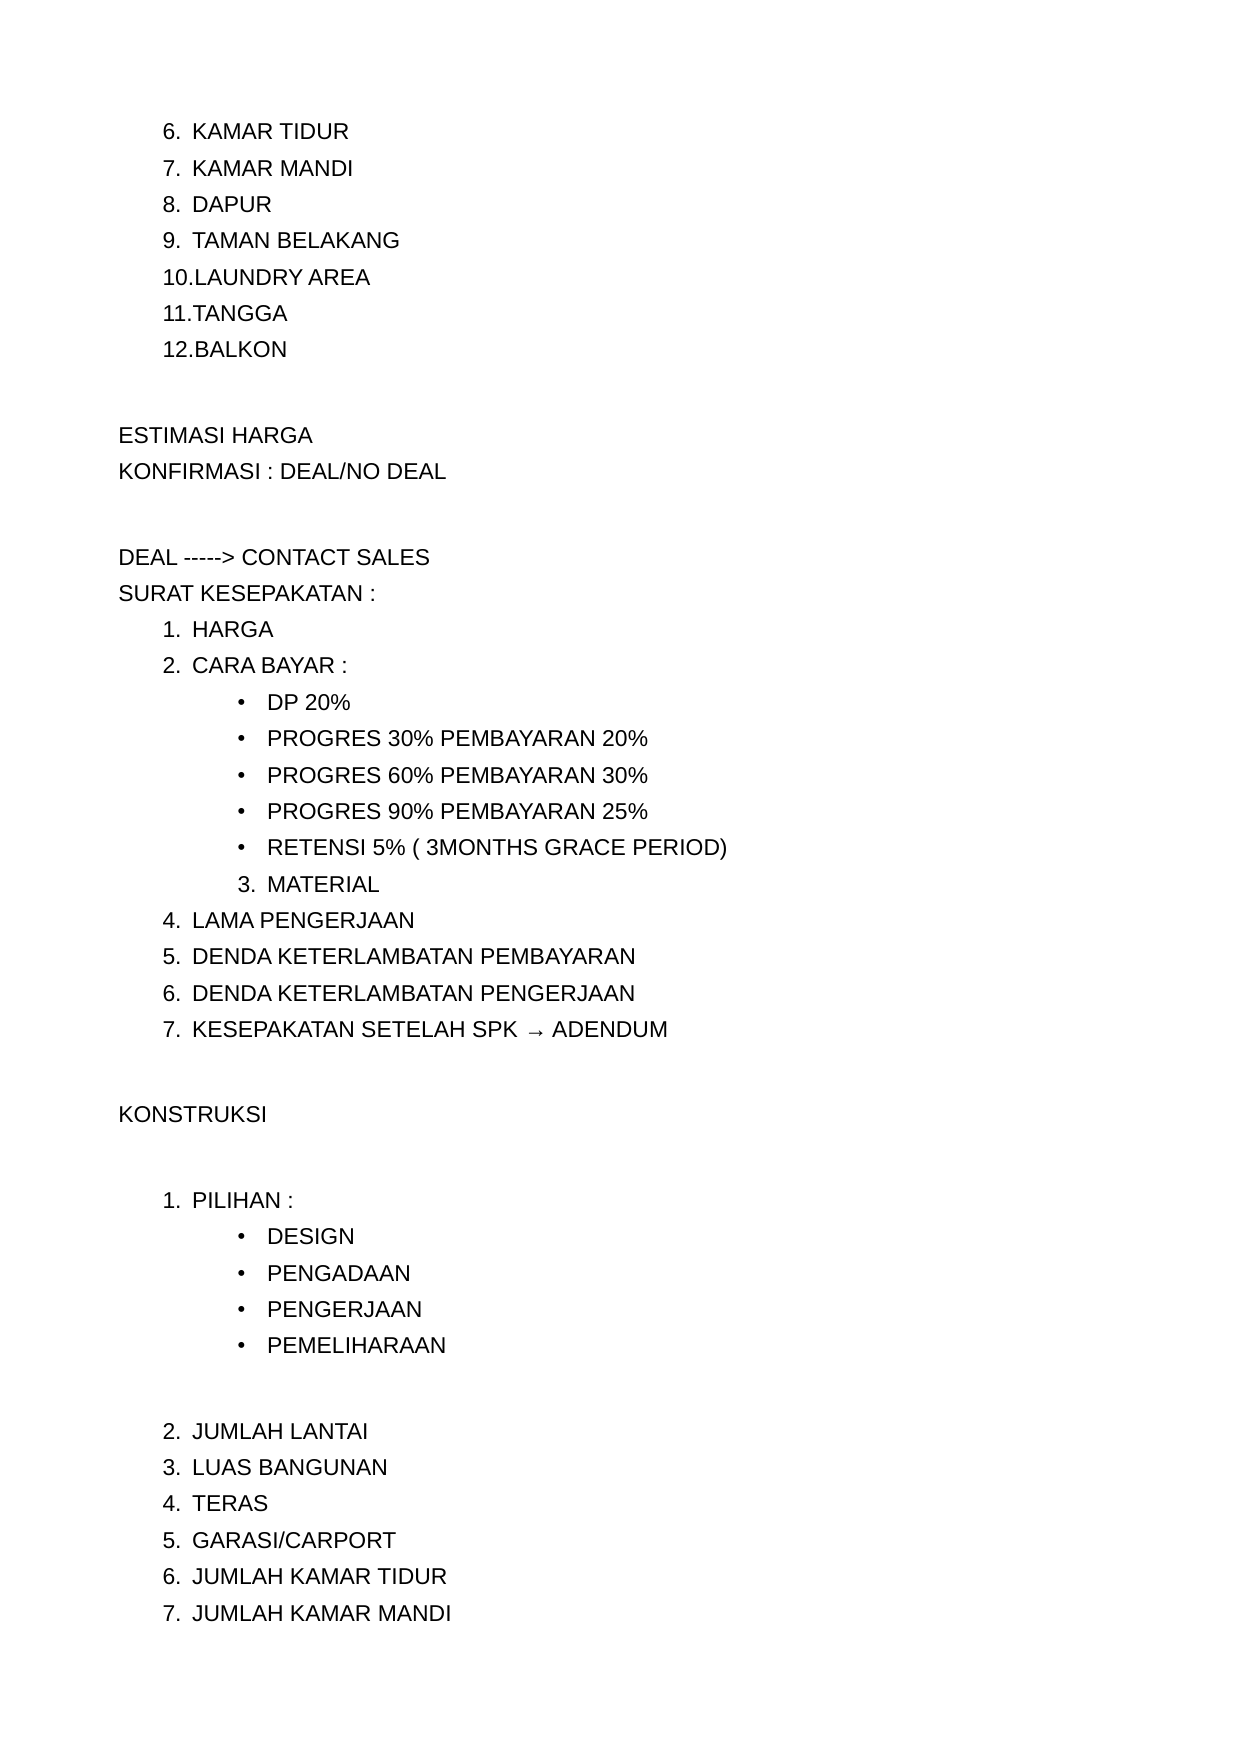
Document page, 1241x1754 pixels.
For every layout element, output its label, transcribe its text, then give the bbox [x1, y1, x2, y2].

list PENGERJAAN [237, 1296, 1122, 1322]
list LAUNDRY AREA [162, 263, 1122, 290]
list JUMLAH KAMAR MANDI [162, 1599, 1122, 1626]
list PROGRES 60% PEMBAYARAN 30% [237, 762, 1122, 788]
list DENDA KETERLAMBATAN PENGERJAAN [162, 980, 1122, 1006]
list BALKON [162, 336, 1122, 363]
list KESEPAKATAN SETELAH SPK → ADENDUM [162, 1016, 1122, 1042]
list HARGA [162, 616, 1122, 642]
list PENGADAAN [237, 1259, 1122, 1286]
text KONFIRMASI : DEAL/NO DEAL [118, 458, 1122, 484]
list TERAS [162, 1490, 1122, 1517]
list JUMLAH LANTAI [162, 1418, 1122, 1444]
list LAMA PENGERJAAN [162, 907, 1122, 933]
list RETENSI 5% ( 3MONTHS GRACE PERIOD) [237, 834, 1122, 861]
text DEAL -----> CONTACT SALES [118, 543, 1122, 570]
list DAPUR [162, 191, 1122, 217]
list PEMELIHARAAN [237, 1332, 1122, 1359]
list PROGRES 30% PEMBAYARAN 20% [237, 725, 1122, 752]
list CARA BAYAR : [162, 652, 1122, 679]
list GARASI/CARPORT [162, 1527, 1122, 1553]
list DP 20% [237, 689, 1122, 715]
list MATERIAL [237, 871, 1122, 897]
list LUAS BANGUNAN [162, 1454, 1122, 1480]
list TAMAN BELAKANG [162, 227, 1122, 253]
list DENDA KETERLAMBATAN PEMBAYARAN [162, 943, 1122, 970]
list PROGRES 90% PEMBAYARAN 25% [237, 798, 1122, 824]
list DESIGN [237, 1223, 1122, 1249]
list KAMAR MANDI [162, 154, 1122, 181]
list TANGGA [162, 300, 1122, 326]
text KONSTRUKSI [118, 1101, 1122, 1128]
text ESTIMASI HARGA [118, 422, 1122, 448]
list JUMLAH KAMAR TIDUR [162, 1563, 1122, 1589]
text SURAT KESEPAKATAN : [118, 580, 1122, 606]
list PILIHAN : [162, 1187, 1122, 1213]
list KAMAR TIDUR [162, 118, 1122, 144]
